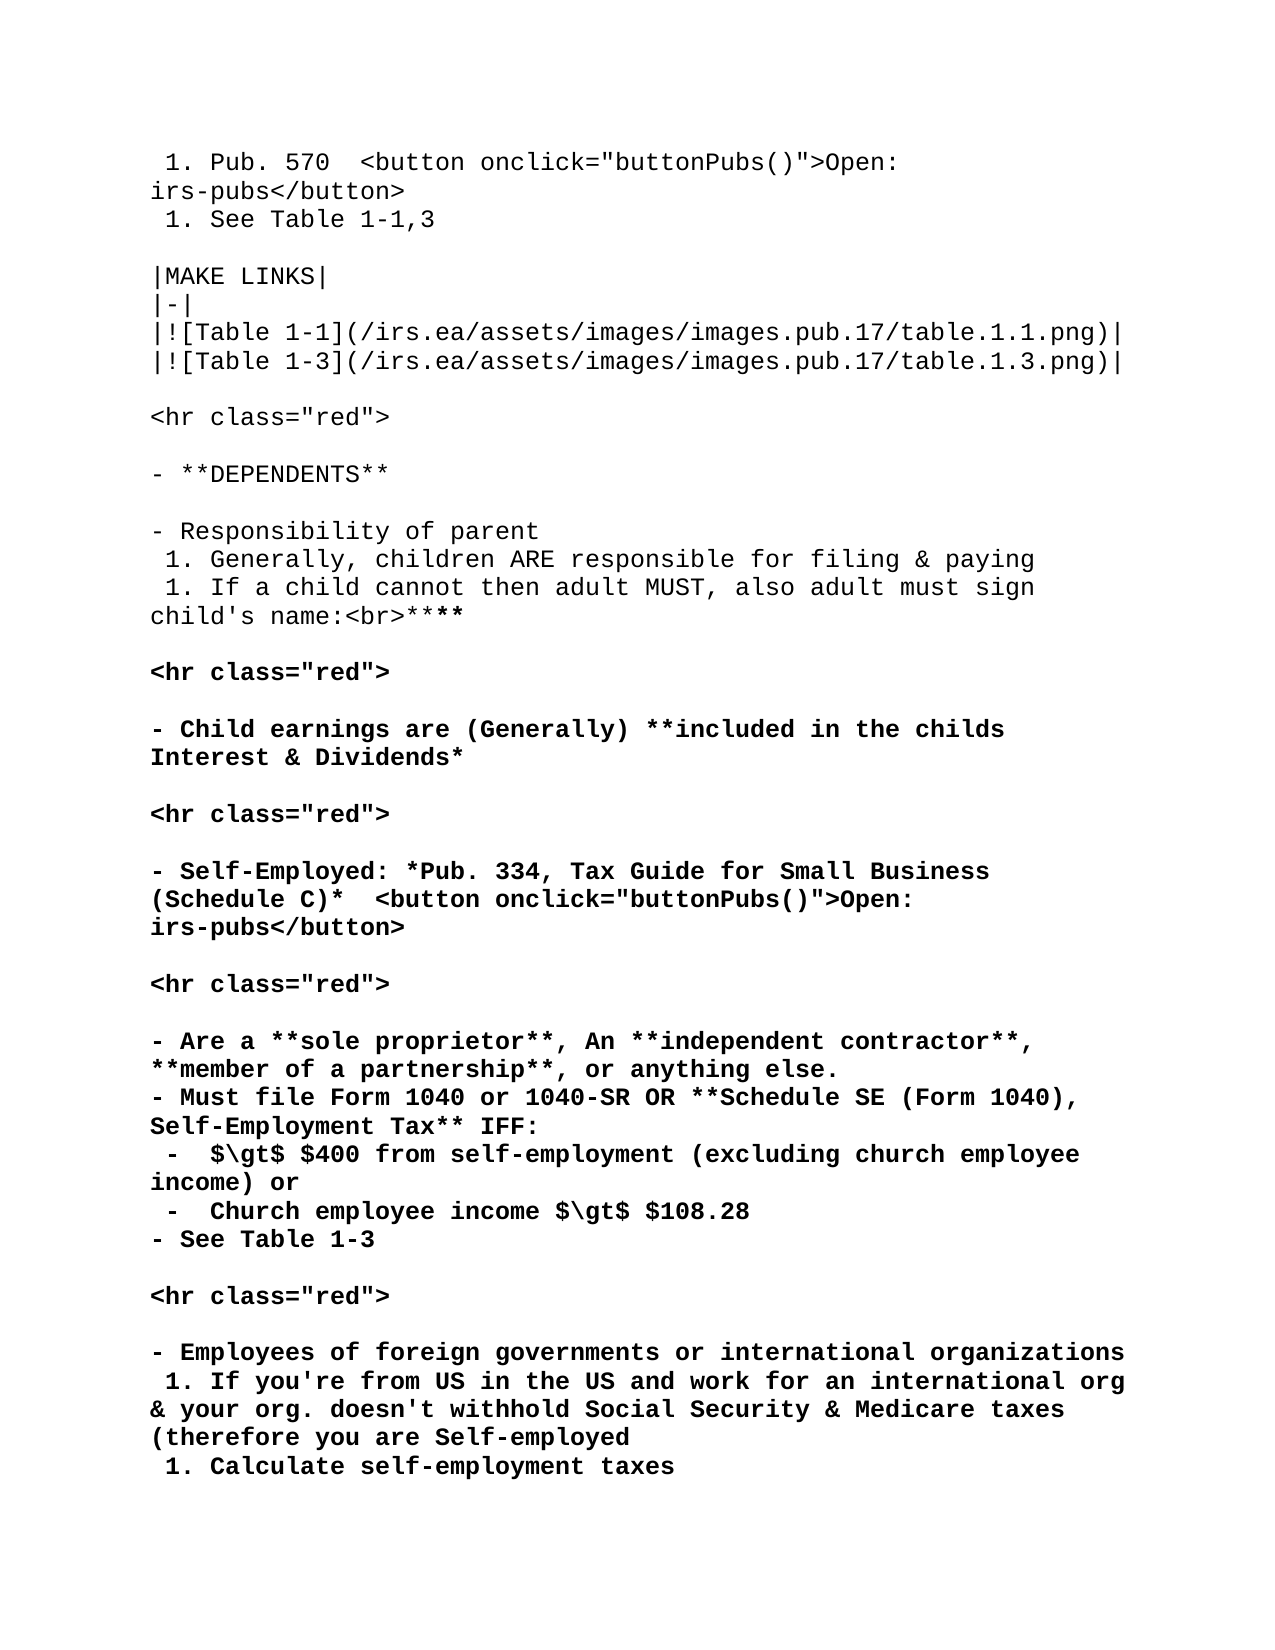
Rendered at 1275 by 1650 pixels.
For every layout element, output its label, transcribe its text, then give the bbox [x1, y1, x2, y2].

text - Employees of foreign governments or international organizations [150, 1340, 1125, 1368]
text - Responsibility of parent [150, 518, 1125, 547]
text - Are a **sole proprietor**, An **independent contractor**, **member of a partnership**, or anything else. [150, 1028, 1125, 1085]
text - Must file Form 1040 or 1040-SR OR **Schedule SE (Form 1040), Self-Employment Tax** IFF: [150, 1085, 1125, 1142]
text 1. Generally, children ARE responsible for filing & paying [150, 547, 1125, 575]
text - Child earnings are (Generally) **included in the childs Interest & Dividends* [150, 717, 1125, 773]
text 1. If you're from US in the US and work for an international org & your org. doesn't withhold Social Security & Medicare taxes (therefore you are Self-employed [150, 1368, 1125, 1453]
text <hr class="red"> [150, 1283, 1125, 1312]
text - Self-Employed: *Pub. 334, Tax Guide for Small Business (Schedule C)* <button onclick="buttonPubs()">Open: irs-pubs</button> [150, 858, 1125, 943]
text 1. Calculate self-employment taxes [150, 1453, 1125, 1482]
text 1. Pub. 570 <button onclick="buttonPubs()">Open: irs-pubs</button> [150, 150, 1125, 207]
text - $\gt$ $400 from self-employment (excluding church employee income) or [150, 1142, 1125, 1198]
text |-| [150, 292, 1125, 320]
text - See Table 1-3 [150, 1227, 1125, 1255]
text |![Table 1-1](/irs.ea/assets/images/images.pub.17/table.1.1.png)| [150, 320, 1125, 348]
text 1. See Table 1-1,3 [150, 207, 1125, 235]
text - **DEPENDENTS** [150, 462, 1125, 490]
text - Church employee income $\gt$ $108.28 [150, 1198, 1125, 1227]
text |MAKE LINKS| [150, 263, 1125, 292]
text 1. If a child cannot then adult MUST, also adult must sign child's name:<br>**** [150, 575, 1125, 632]
text |![Table 1-3](/irs.ea/assets/images/images.pub.17/table.1.3.png)| [150, 348, 1125, 377]
text <hr class="red"> [150, 660, 1125, 688]
text <hr class="red"> [150, 802, 1125, 830]
text <hr class="red"> [150, 405, 1125, 433]
text <hr class="red"> [150, 972, 1125, 1000]
